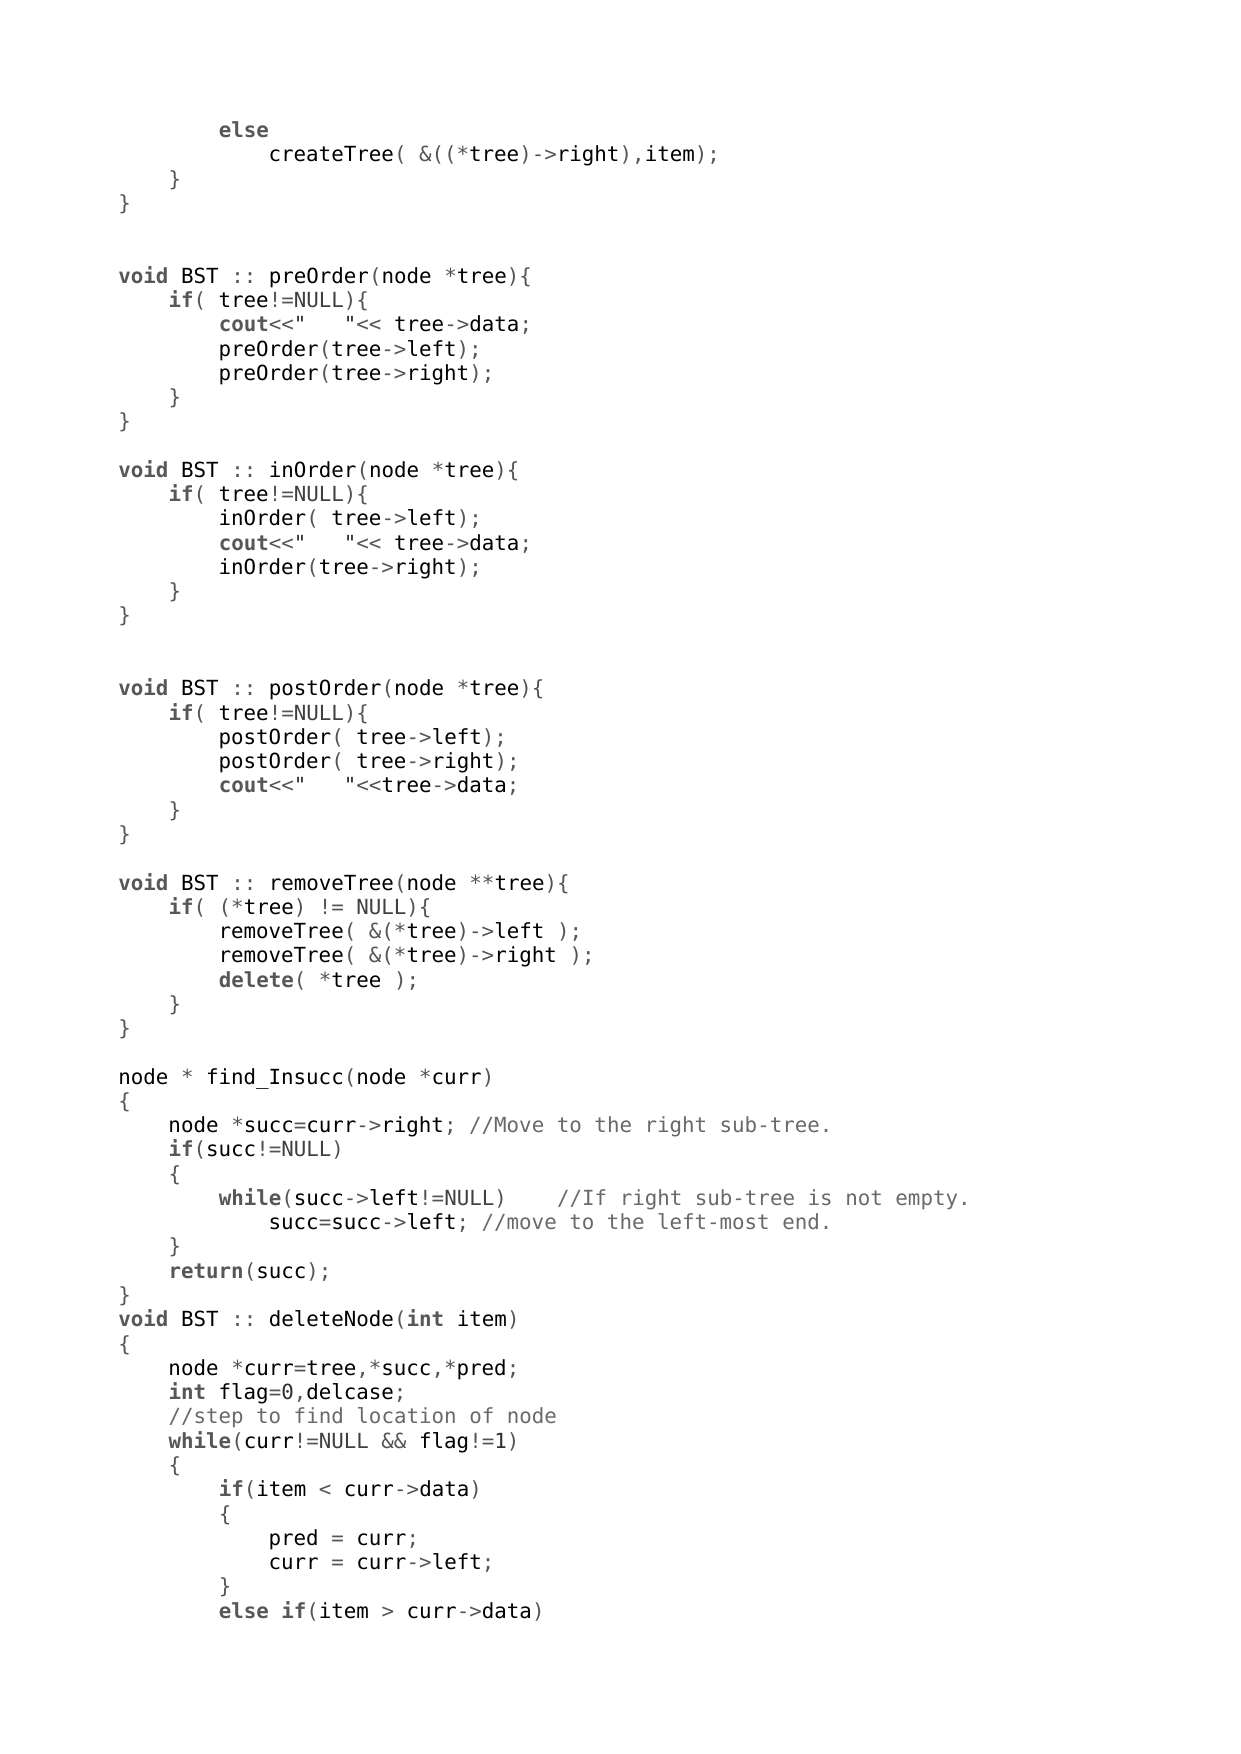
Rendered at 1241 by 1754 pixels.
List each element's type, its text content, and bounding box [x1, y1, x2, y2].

text { [118, 1162, 1122, 1186]
text } [118, 409, 1122, 434]
text else if(item > curr->data) [118, 1599, 1122, 1623]
text { [118, 1453, 1122, 1477]
text inOrder( tree->left); [118, 506, 1122, 531]
text cout<<" "<<tree->data; [118, 773, 1122, 798]
text if(item < curr->data) [118, 1477, 1122, 1502]
text void BST :: inOrder(node *tree){ [118, 458, 1122, 482]
text node *succ=curr->right; //Move to the right sub-tree. [118, 1113, 1122, 1137]
text cout<<" "<< tree->data; [118, 531, 1122, 555]
text succ=succ->left; //move to the left-most end. [118, 1210, 1122, 1234]
text } [118, 191, 1122, 215]
text preOrder(tree->right); [118, 361, 1122, 385]
text if( (*tree) != NULL){ [118, 895, 1122, 919]
text void BST :: deleteNode(int item) [118, 1307, 1122, 1332]
text inOrder(tree->right); [118, 555, 1122, 579]
text { [118, 1502, 1122, 1526]
text if( tree!=NULL){ [118, 701, 1122, 725]
text cout<<" "<< tree->data; [118, 312, 1122, 337]
text } [118, 1574, 1122, 1599]
text } [118, 1283, 1122, 1307]
text createTree( &((*tree)->right),item); [118, 142, 1122, 167]
text delete( *tree ); [118, 968, 1122, 992]
text void BST :: removeTree(node **tree){ [118, 871, 1122, 895]
text void BST :: postOrder(node *tree){ [118, 676, 1122, 701]
text while(succ->left!=NULL) //If right sub-tree is not empty. [118, 1186, 1122, 1210]
text } [118, 992, 1122, 1016]
text } [118, 1234, 1122, 1259]
text { [118, 1332, 1122, 1356]
text if( tree!=NULL){ [118, 482, 1122, 506]
text preOrder(tree->left); [118, 337, 1122, 361]
text removeTree( &(*tree)->left ); [118, 919, 1122, 943]
text removeTree( &(*tree)->right ); [118, 943, 1122, 968]
text } [118, 385, 1122, 409]
text return(succ); [118, 1259, 1122, 1283]
text } [118, 822, 1122, 846]
text int flag=0,delcase; [118, 1380, 1122, 1404]
text else [118, 118, 1122, 142]
text pred = curr; [118, 1526, 1122, 1550]
text //step to find location of node [118, 1404, 1122, 1429]
text postOrder( tree->right); [118, 749, 1122, 773]
text if( tree!=NULL){ [118, 288, 1122, 312]
text void BST :: preOrder(node *tree){ [118, 264, 1122, 288]
text } [118, 1016, 1122, 1040]
text { [118, 1089, 1122, 1113]
text } [118, 603, 1122, 628]
text postOrder( tree->left); [118, 725, 1122, 749]
text node *curr=tree,*succ,*pred; [118, 1356, 1122, 1380]
text node * find_Insucc(node *curr) [118, 1065, 1122, 1089]
text } [118, 579, 1122, 603]
text if(succ!=NULL) [118, 1137, 1122, 1162]
text while(curr!=NULL && flag!=1) [118, 1429, 1122, 1453]
text } [118, 798, 1122, 822]
text curr = curr->left; [118, 1550, 1122, 1574]
text } [118, 167, 1122, 191]
